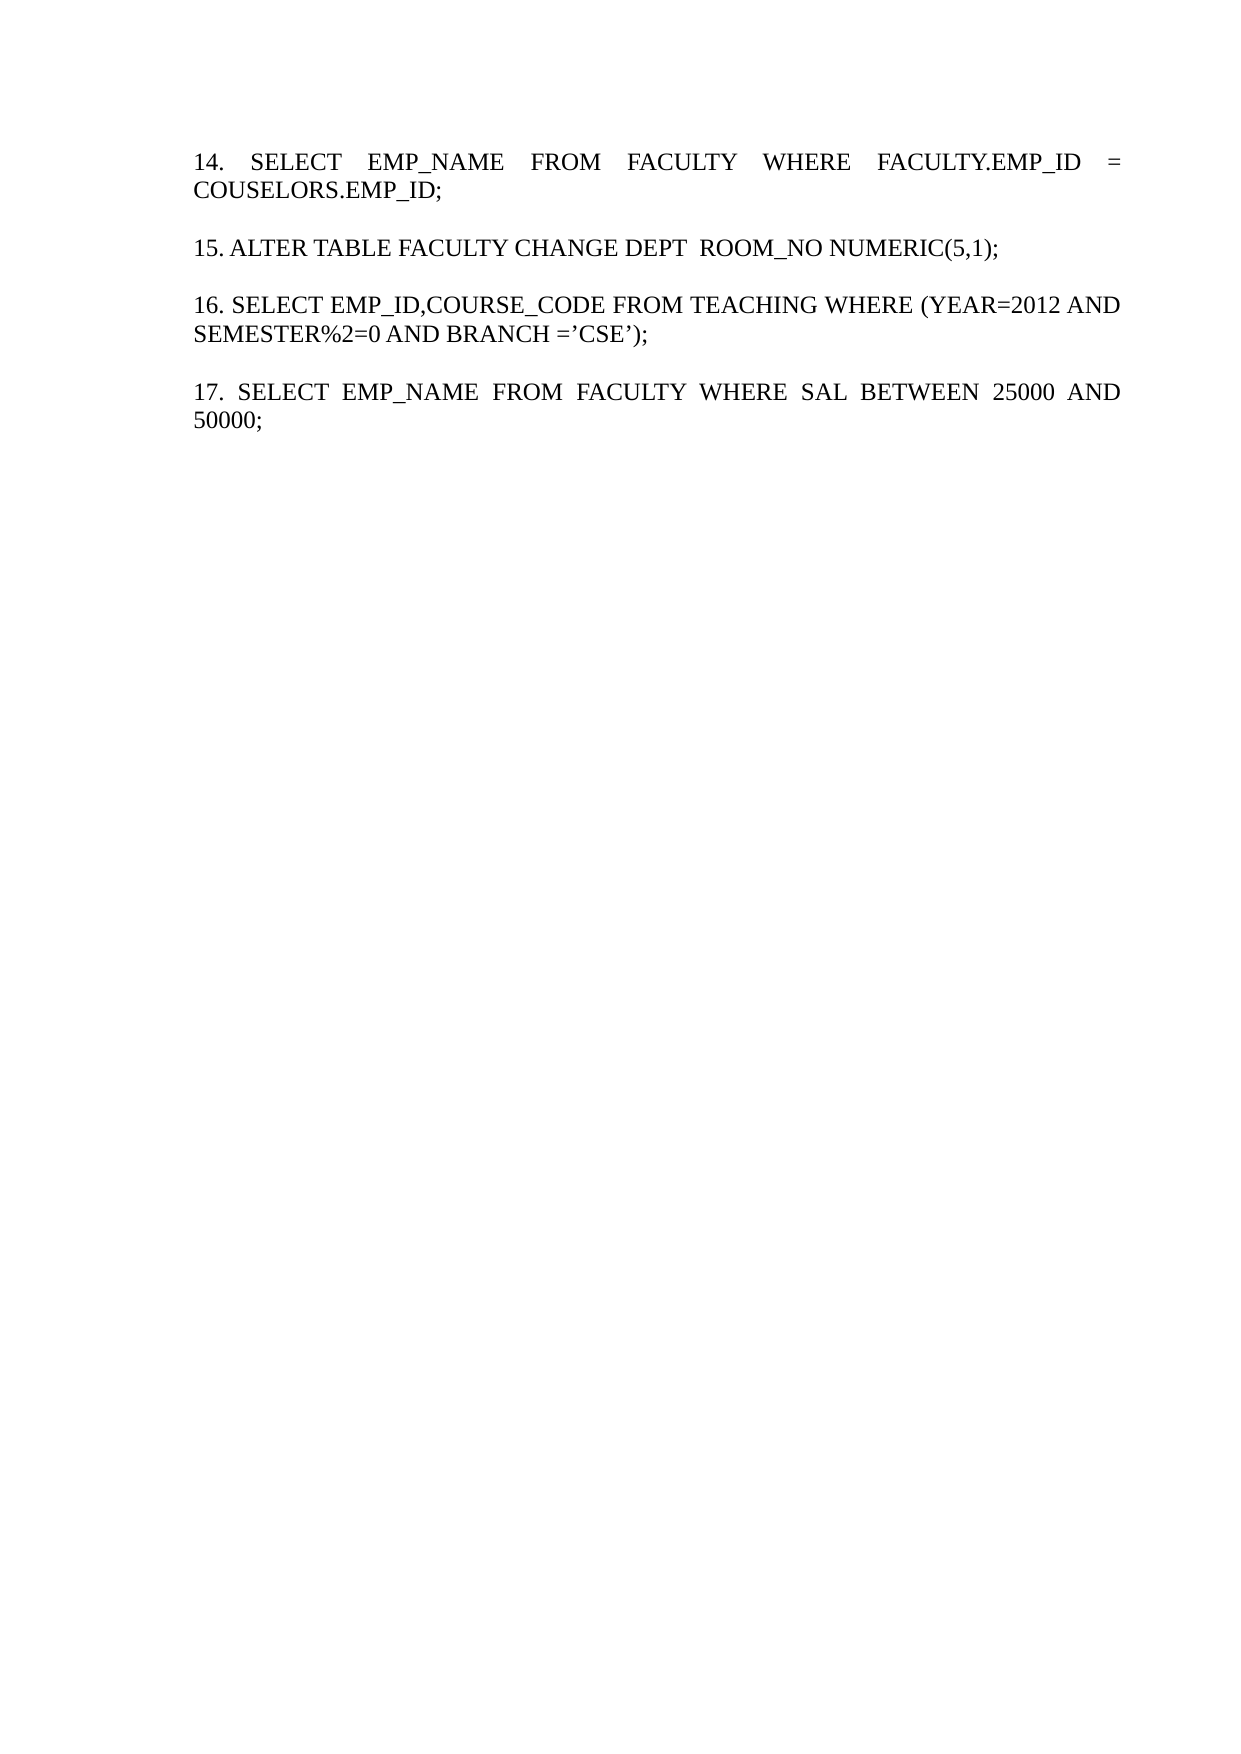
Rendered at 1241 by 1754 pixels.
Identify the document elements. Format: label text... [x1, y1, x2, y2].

list 14. SELECT EMP_NAME FROM FACULTY WHERE FACULTY.EMP_ID = COUSELORS.EMP_ID; [193, 147, 1122, 204]
list 16. SELECT EMP_ID,COURSE_CODE FROM TEACHING WHERE (YEAR=2012 AND SEMESTER%2=0 AND BRANCH =’CSE’); [193, 291, 1122, 348]
list 15. ALTER TABLE FACULTY CHANGE DEPT ROOM_NO NUMERIC(5,1); [193, 233, 1122, 262]
list 17. SELECT EMP_NAME FROM FACULTY WHERE SAL BETWEEN 25000 AND 50000; [193, 377, 1122, 434]
